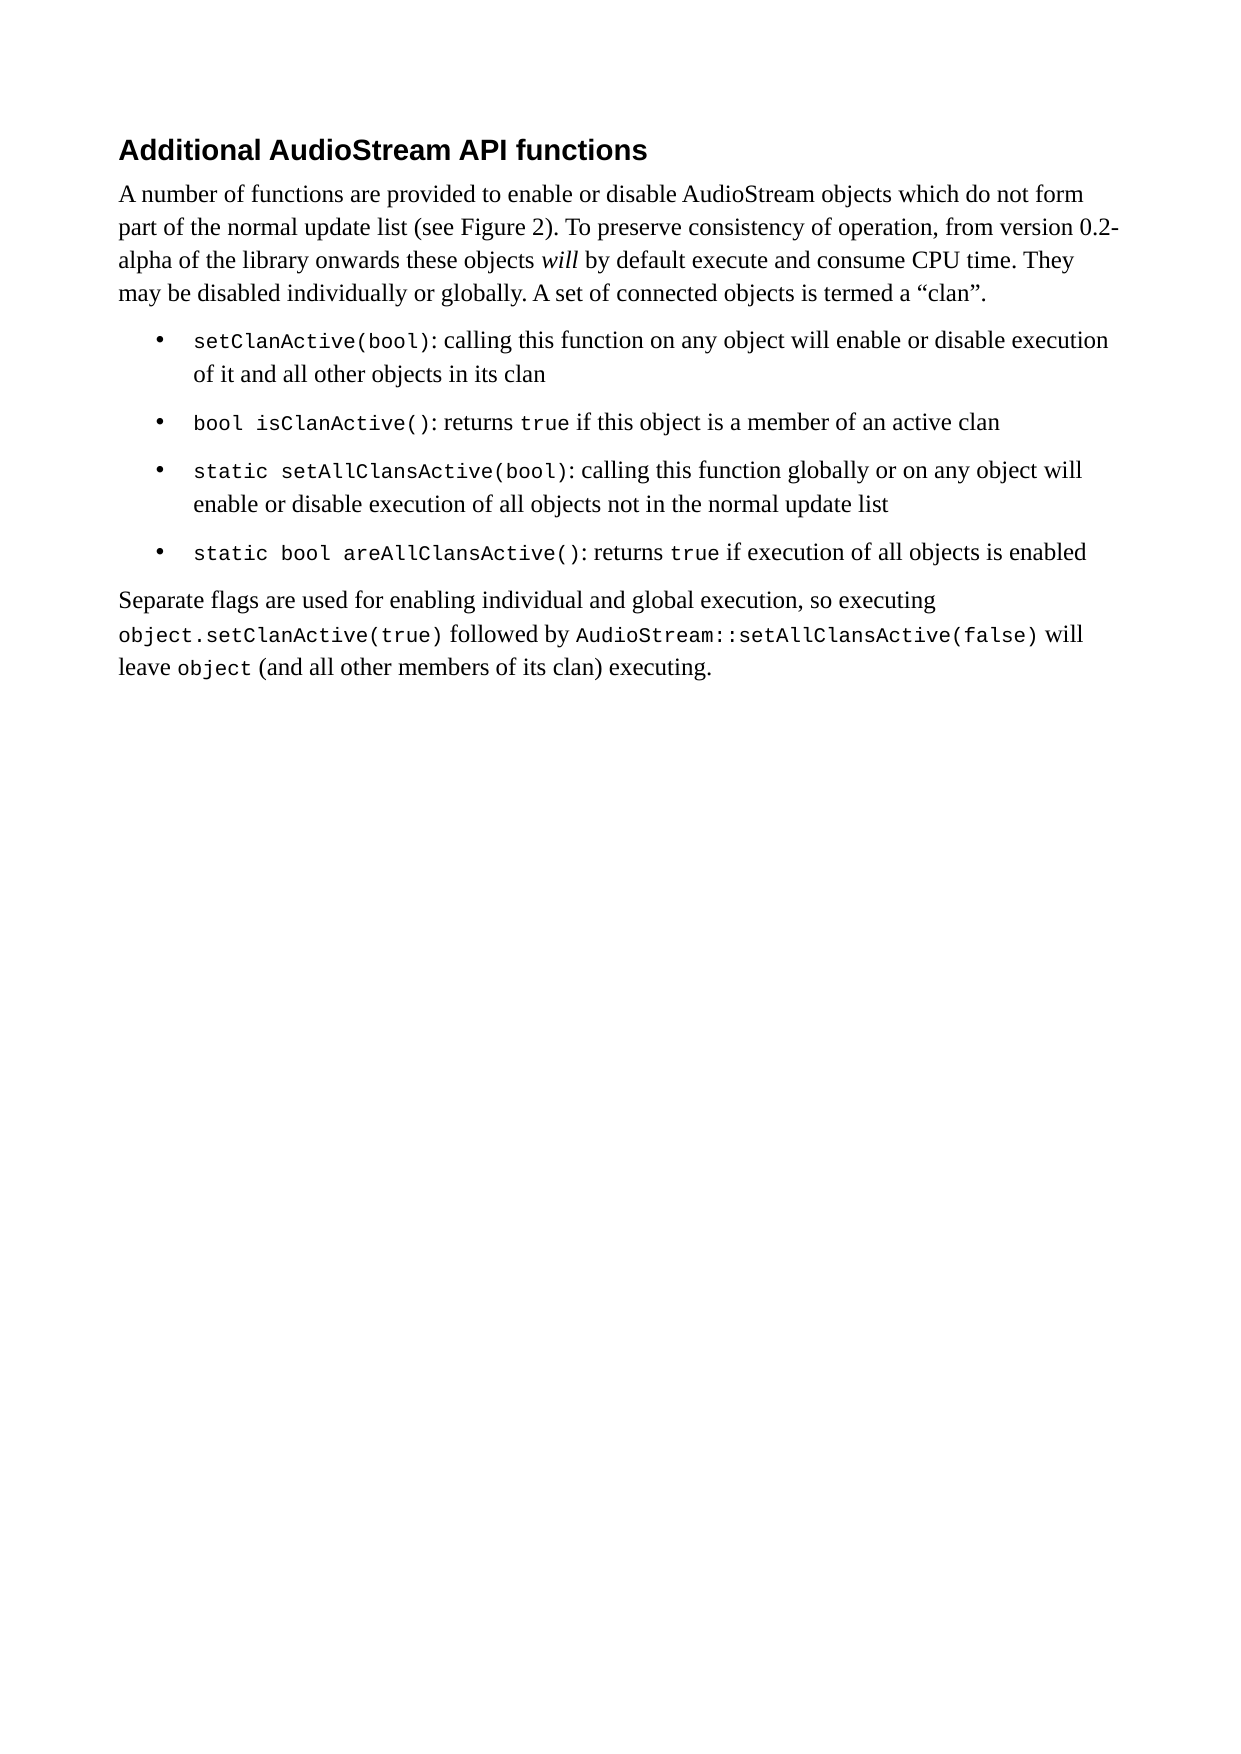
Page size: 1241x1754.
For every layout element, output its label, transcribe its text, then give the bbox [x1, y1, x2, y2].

list setClanActive(bool): calling this function on any object will enable or disable execution of it and all other objects in its clan [156, 326, 1122, 388]
text A number of functions are provided to enable or disable AudioStream objects which do not form part of the normal update list (see Figure 2). To preserve consistency of operation, from version 0.2-alpha of the library onwards these objects will by default execute and consume CPU time. They may be disabled individually or globally. A set of connected objects is termed a “clan”. [118, 179, 1122, 307]
text Separate flags are used for enabling individual and global execution, so executing object.setClanActive(true) followed by AudioStream::setAllClansActive(false) will leave object (and all other members of its clan) executing. [118, 586, 1122, 682]
list static bool areAllClansActive(): returns true if execution of all objects is enabled [156, 537, 1122, 567]
subtitle Additional AudioStream API functions [118, 133, 1122, 166]
list bool isClanActive(): returns true if this object is a member of an active clan [156, 407, 1122, 437]
list static setAllClansActive(bool): calling this function globally or on any object will enable or disable execution of all objects not in the normal update list [156, 456, 1122, 518]
